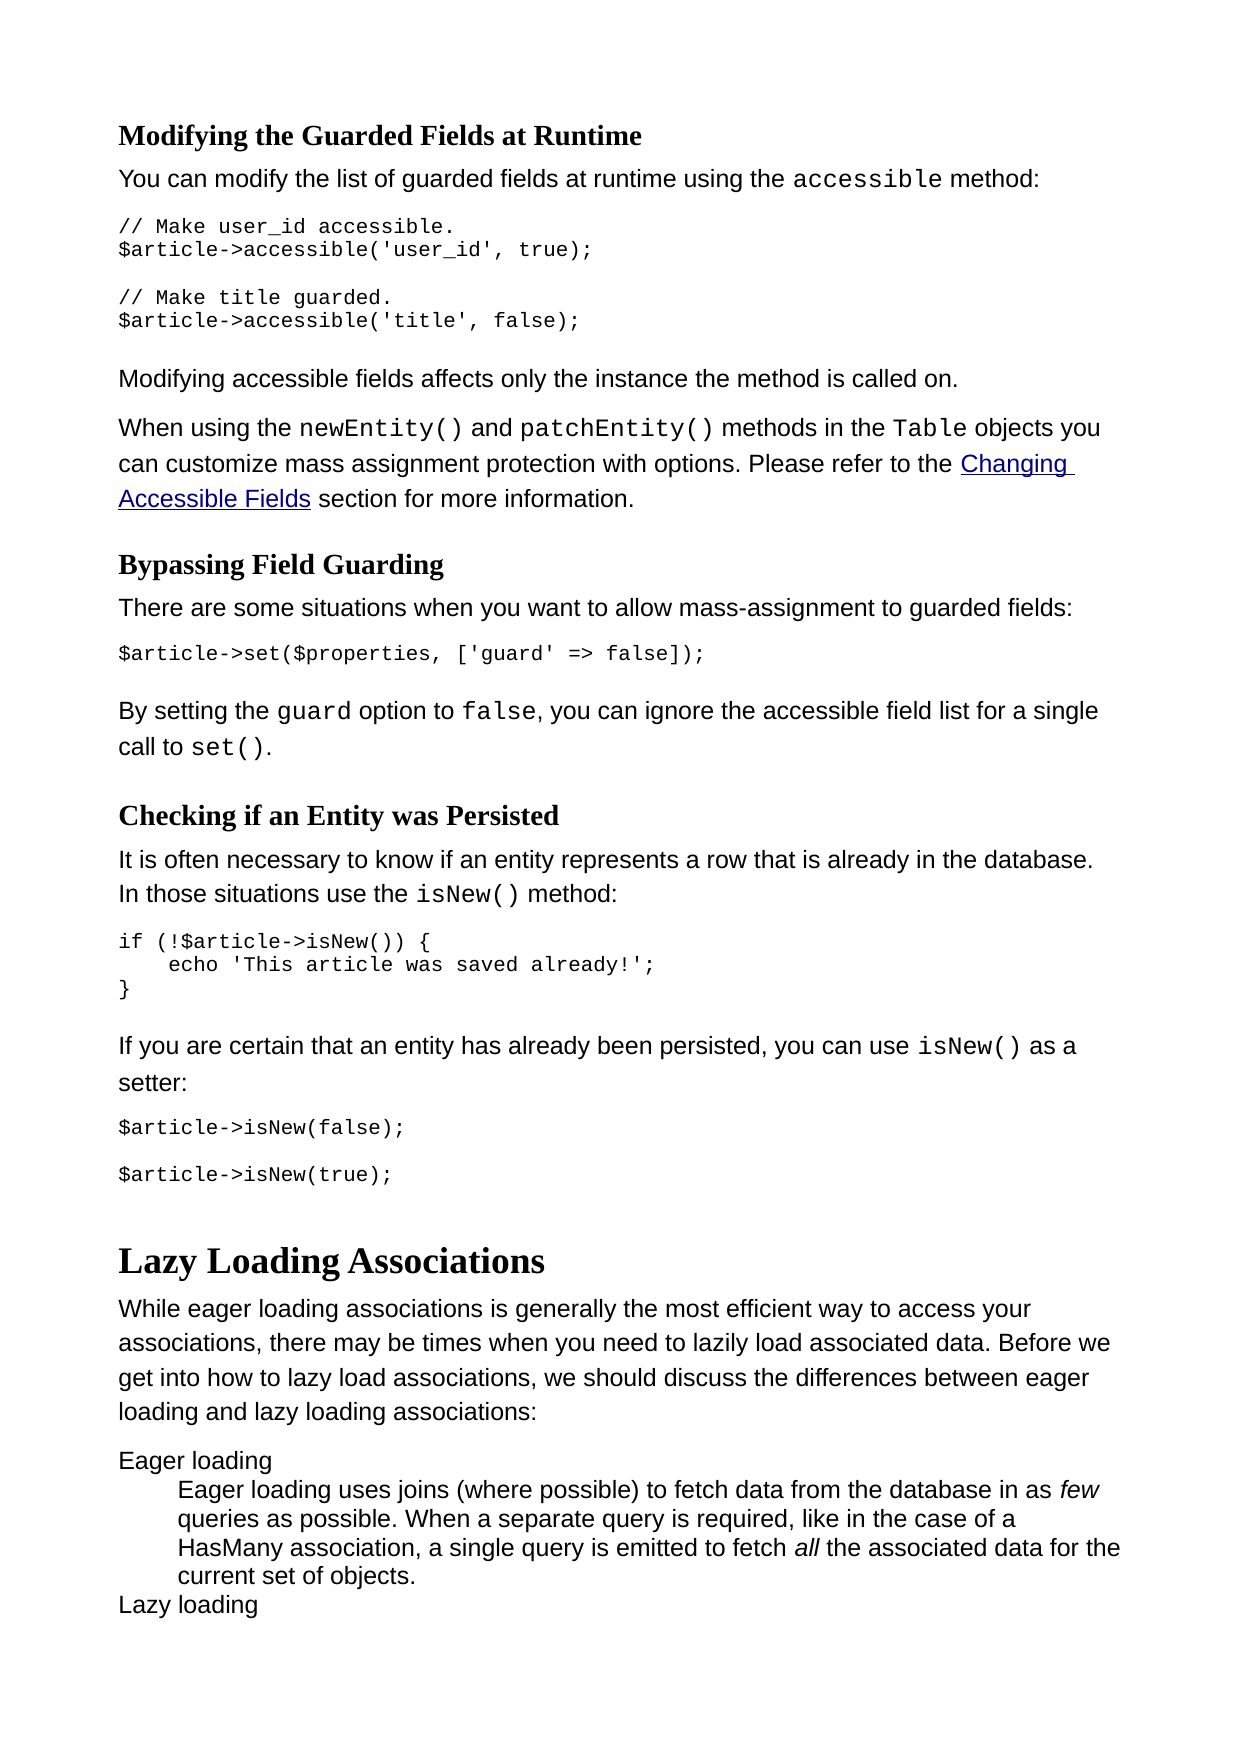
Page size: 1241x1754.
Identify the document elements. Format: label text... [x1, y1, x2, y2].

text $article->set($properties, ['guard' => false]); [118, 642, 1122, 666]
text $article->accessible('user_id', true); [118, 239, 1122, 263]
text $article->isNew(true); [118, 1164, 1122, 1188]
text It is often necessary to know if an entity represents a row that is already in the database. In those situations use the isNew() method: [118, 844, 1122, 910]
text } [118, 978, 1122, 1002]
text By setting the guard option to false, you can ignore the accessible field list for a single call to set(). [118, 696, 1122, 763]
text There are some situations when you want to allow mass-assignment to guarded fields: [118, 593, 1122, 622]
subtitle Checking if an Entity was Persisted [118, 798, 1122, 832]
subtitle Eager loading [118, 1446, 1122, 1475]
text // Make title guarded. [118, 287, 1122, 310]
text If you are certain that an entity has already been persisted, you can use isNew() as a setter: [118, 1031, 1122, 1097]
text $article->isNew(false); [118, 1117, 1122, 1141]
text While eager loading associations is generally the most efficient way to access your associations, there may be times when you need to lazily load associated data. Before we get into how to lazy load associations, we should discuss the differences between eager loading and lazy loading associations: [118, 1294, 1122, 1426]
text if (!$article->isNew()) { [118, 931, 1122, 954]
text Modifying accessible fields affects only the instance the method is called on. [118, 363, 1122, 392]
text $article->accessible('title', false); [118, 310, 1122, 334]
subtitle Lazy loading [118, 1590, 1122, 1619]
subtitle Modifying the Guarded Fields at Runtime [118, 118, 1122, 152]
subtitle Bypassing Field Guarding [118, 547, 1122, 581]
text echo 'This article was saved already!'; [118, 954, 1122, 978]
text When using the newEntity() and patchEntity() methods in the Table objects you can customize mass assignment protection with options. Please refer to the Changing Accessible Fields section for more information. [118, 413, 1122, 512]
text // Make user_id accessible. [118, 216, 1122, 239]
list Eager loading uses joins (where possible) to fetch data from the database in as few queries as possible. When a separate query is required, like in the case of a HasMany association, a single query is emitted to fetch all the associated data for the current set of objects. [177, 1475, 1122, 1590]
text You can modify the list of guarded fields at runtime using the accessible method: [118, 164, 1122, 195]
subtitle Lazy Loading Associations [118, 1238, 1122, 1281]
